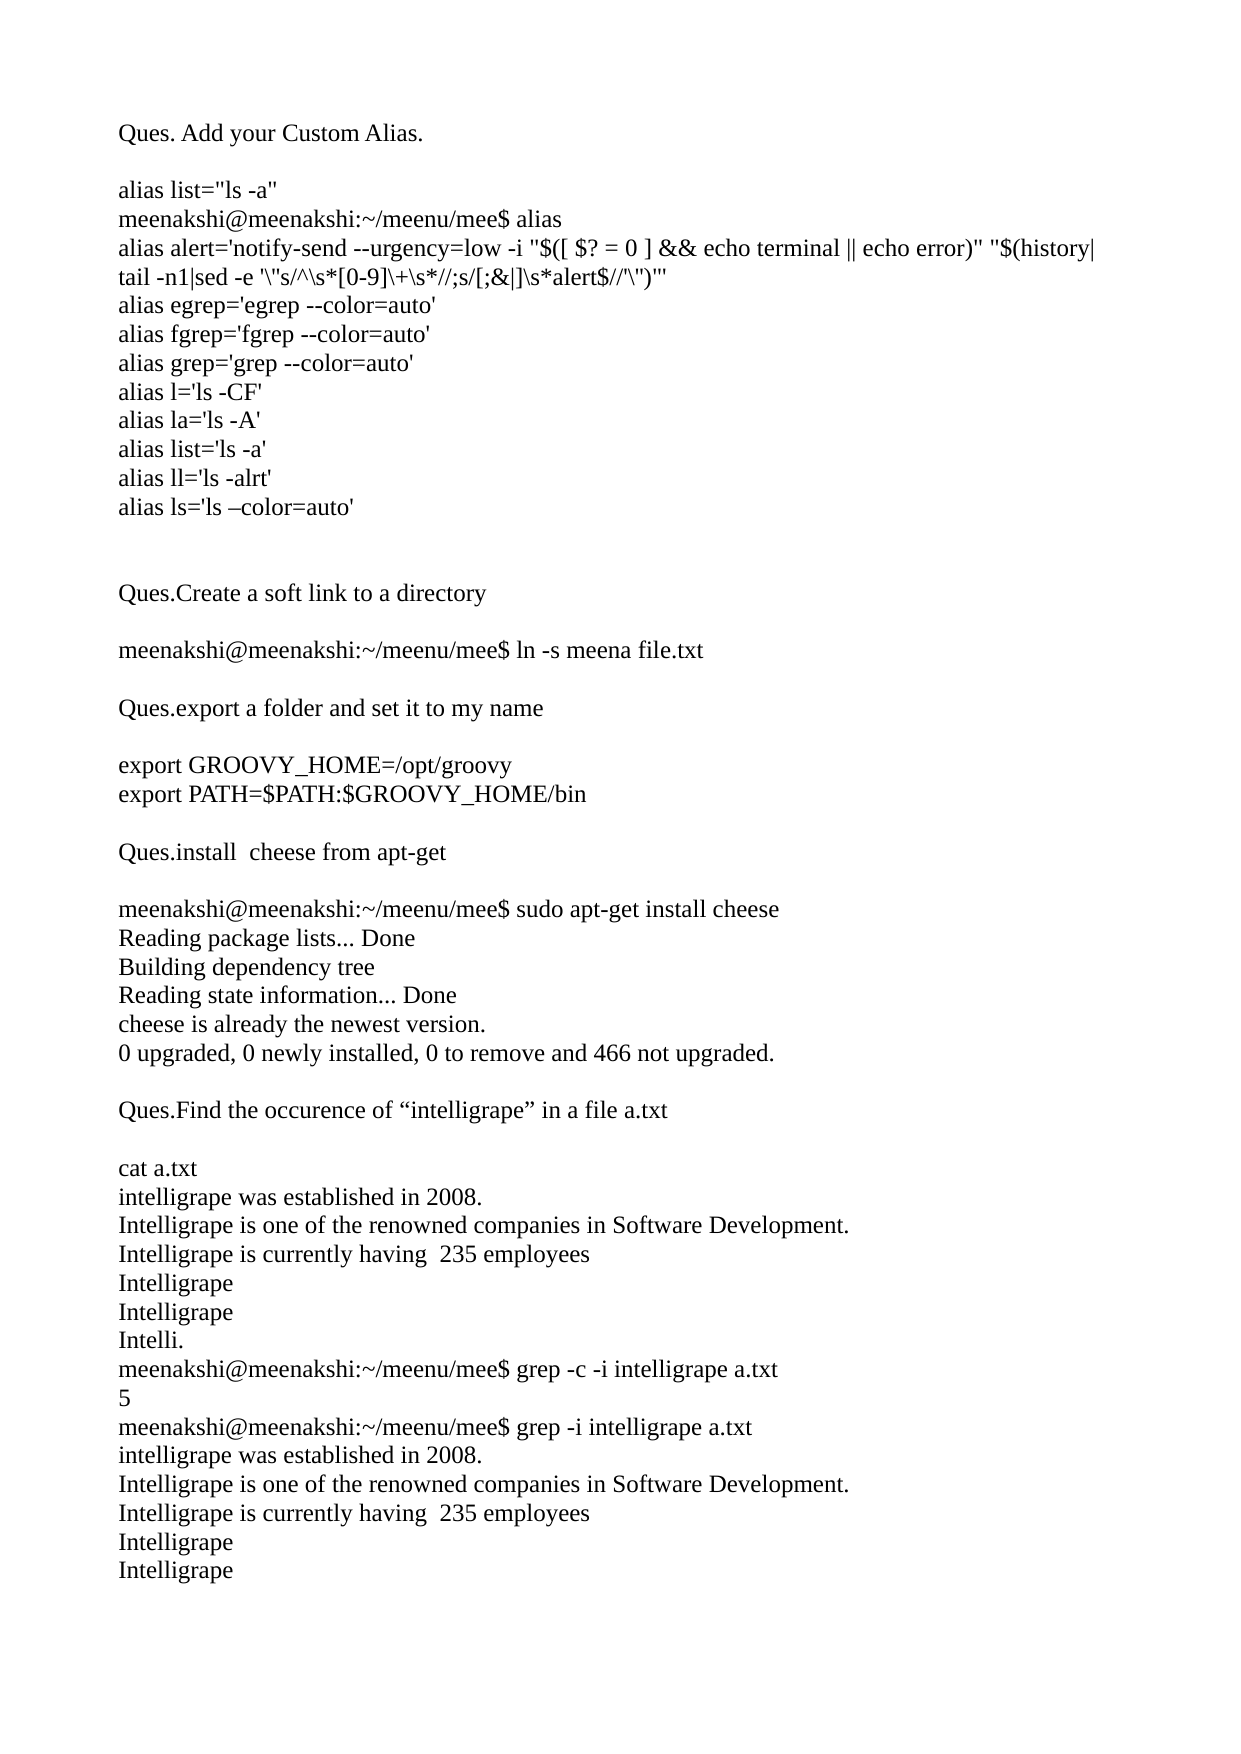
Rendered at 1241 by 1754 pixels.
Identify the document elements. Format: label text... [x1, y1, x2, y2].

text meenakshi@meenakshi:~/meenu/mee$ grep -c -i intelligrape a.txt [118, 1354, 1122, 1383]
text intelligrape was established in 2008. [118, 1182, 1122, 1211]
text Ques.Create a soft link to a directory [118, 578, 1122, 607]
text Intelligrape [118, 1556, 1122, 1584]
text alias alert='notify-send --urgency=low -i "$([ $? = 0 ] && echo terminal || echo error)" "$(history|tail -n1|sed -e '\''s/^\s*[0-9]\+\s*//;s/[;&|]\s*alert$//'\'')"' [118, 233, 1122, 291]
text 5 [118, 1383, 1122, 1412]
text Reading package lists... Done [118, 923, 1122, 952]
text Ques. Add your Custom Alias. [118, 118, 1122, 147]
text Intelligrape [118, 1527, 1122, 1556]
text alias list="ls -a" [118, 176, 1122, 204]
text 0 upgraded, 0 newly installed, 0 to remove and 466 not upgraded. [118, 1038, 1122, 1067]
text alias grep='grep --color=auto' [118, 348, 1122, 377]
text meenakshi@meenakshi:~/meenu/mee$ alias [118, 204, 1122, 233]
text cat a.txt [118, 1153, 1122, 1182]
text Intelligrape [118, 1297, 1122, 1326]
text alias fgrep='fgrep --color=auto' [118, 319, 1122, 348]
text alias ls='ls –color=auto' [118, 492, 1122, 521]
text Ques.export a folder and set it to my name [118, 693, 1122, 722]
text Intelligrape is currently having 235 employees [118, 1239, 1122, 1268]
text cheese is already the newest version. [118, 1009, 1122, 1038]
text alias l='ls -CF' [118, 377, 1122, 406]
text Intelli. [118, 1326, 1122, 1354]
text alias ll='ls -alrt' [118, 463, 1122, 492]
text meenakshi@meenakshi:~/meenu/mee$ ln -s meena file.txt [118, 636, 1122, 664]
text Intelligrape is currently having 235 employees [118, 1498, 1122, 1527]
text meenakshi@meenakshi:~/meenu/mee$ sudo apt-get install cheese [118, 894, 1122, 923]
text meenakshi@meenakshi:~/meenu/mee$ grep -i intelligrape a.txt [118, 1412, 1122, 1441]
text export PATH=$PATH:$GROOVY_HOME/bin [118, 779, 1122, 808]
text Intelligrape is one of the renowned companies in Software Development. [118, 1469, 1122, 1498]
text Ques.install cheese from apt-get [118, 837, 1122, 866]
text alias la='ls -A' [118, 406, 1122, 434]
text alias list='ls -a' [118, 434, 1122, 463]
text export GROOVY_HOME=/opt/groovy [118, 751, 1122, 779]
text Reading state information... Done [118, 981, 1122, 1009]
text Intelligrape is one of the renowned companies in Software Development. [118, 1211, 1122, 1239]
text Ques.Find the occurence of “intelligrape” in a file a.txt [118, 1096, 1122, 1124]
text alias egrep='egrep --color=auto' [118, 291, 1122, 319]
text Intelligrape [118, 1268, 1122, 1297]
text Building dependency tree [118, 952, 1122, 981]
text intelligrape was established in 2008. [118, 1441, 1122, 1469]
